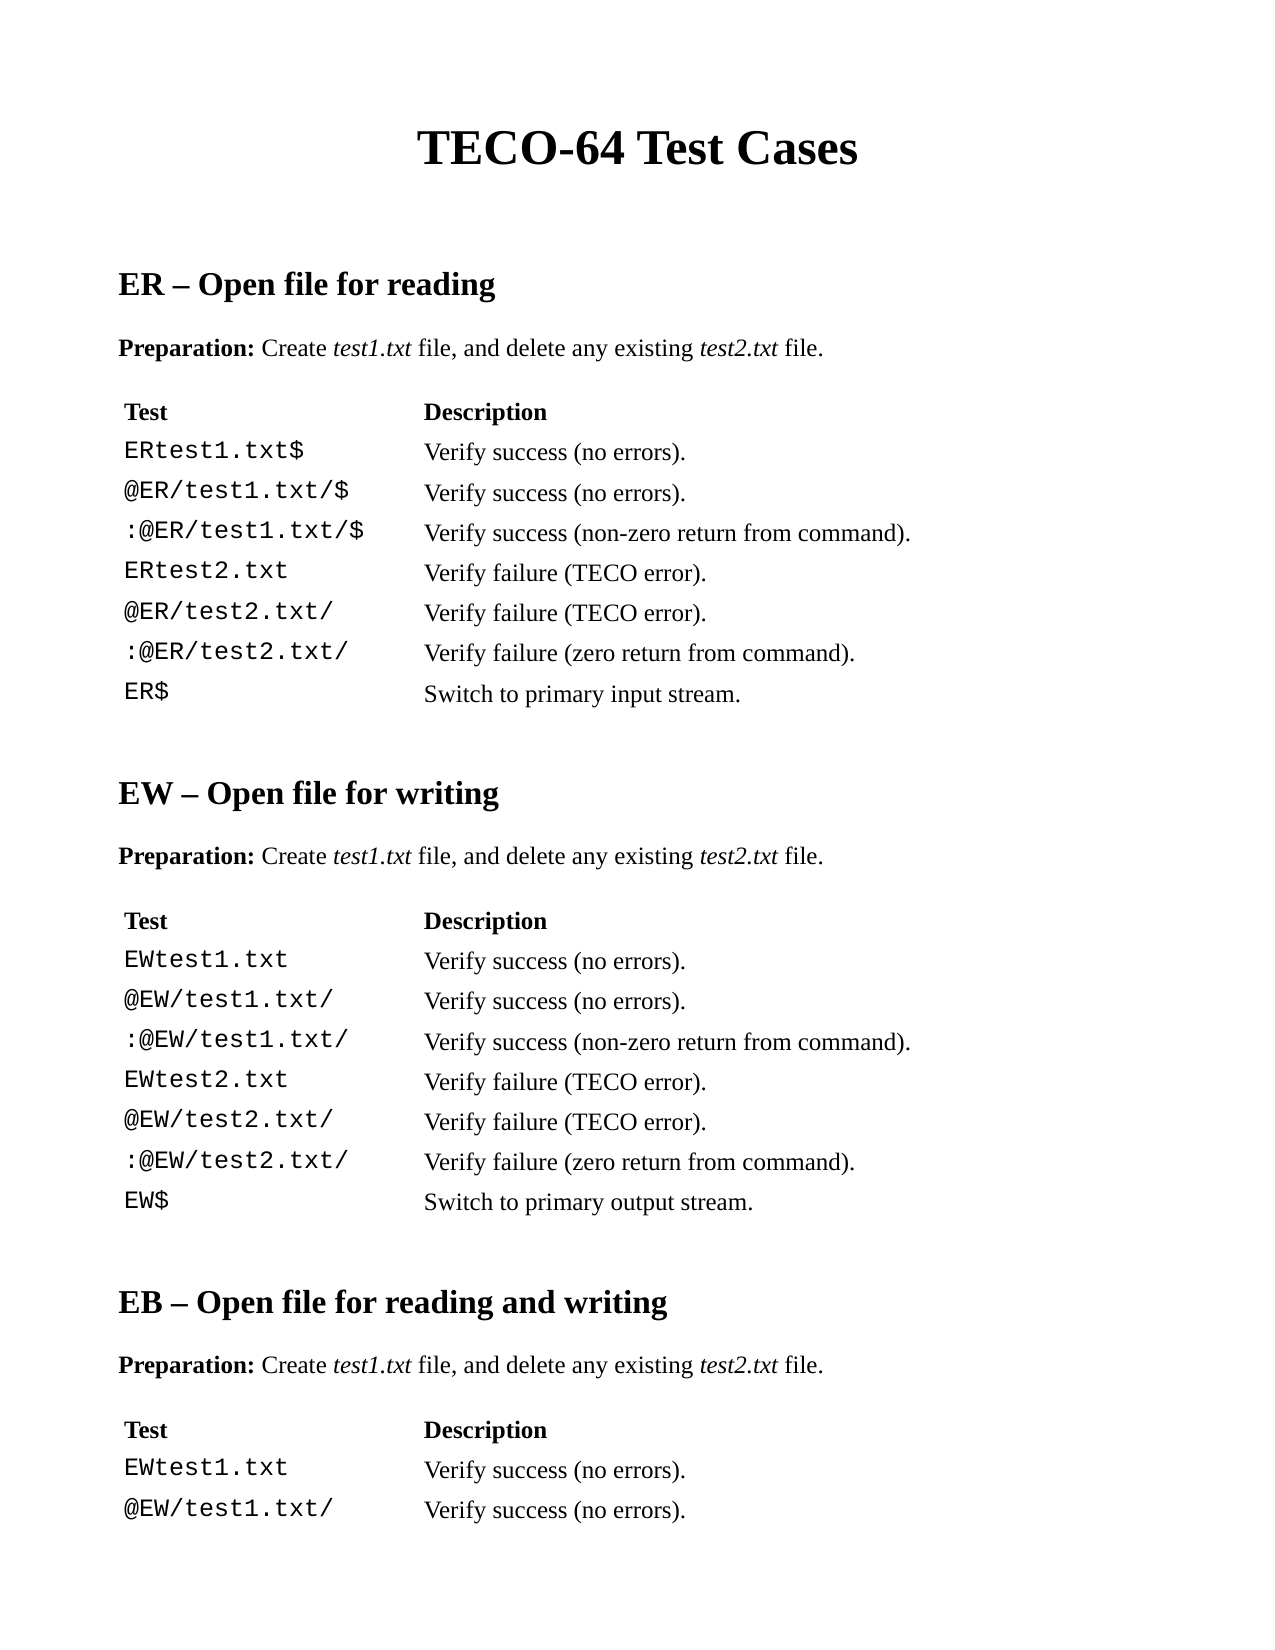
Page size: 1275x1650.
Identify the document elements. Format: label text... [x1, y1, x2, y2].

table_cell Verify failure (zero return from command). [418, 1141, 1157, 1182]
table_cell :@EW/test1.txt/ [118, 1021, 418, 1061]
table_cell ER$ [118, 673, 418, 713]
table_cell EWtest1.txt [118, 1449, 418, 1489]
table_cell Verify success (no errors). [418, 981, 1157, 1021]
table_cell Verify success (no errors). [418, 472, 1157, 512]
table_cell @ER/test1.txt/$ [118, 472, 418, 512]
table_cell ERtest1.txt$ [118, 432, 418, 472]
table_cell Verify success (no errors). [418, 1449, 1157, 1489]
text TECO-64 Test Cases [118, 118, 1157, 176]
table_cell Verify success (no errors). [418, 940, 1157, 981]
table_cell Verify failure (TECO error). [418, 552, 1157, 592]
table_header Description [418, 1409, 1157, 1449]
table_cell @EW/test1.txt/ [118, 1489, 418, 1529]
table_cell @EW/test1.txt/ [118, 981, 418, 1021]
table_cell Verify failure (TECO error). [418, 1061, 1157, 1101]
text Preparation: Create test1.txt file, and delete any existing test2.txt file. [118, 841, 1157, 870]
text ER – Open file for reading [118, 264, 1157, 303]
text EW – Open file for writing [118, 773, 1157, 811]
table_cell EWtest2.txt [118, 1061, 418, 1101]
table_cell Verify success (non-zero return from command). [418, 1021, 1157, 1061]
table_cell Verify success (non-zero return from command). [418, 512, 1157, 552]
table_header Description [418, 900, 1157, 940]
table_cell :@ER/test1.txt/$ [118, 512, 418, 552]
table_cell :@EW/test2.txt/ [118, 1141, 418, 1182]
table_cell Verify success (no errors). [418, 432, 1157, 472]
text Preparation: Create test1.txt file, and delete any existing test2.txt file. [118, 333, 1157, 361]
table_cell Verify failure (TECO error). [418, 1101, 1157, 1141]
table_cell Verify failure (TECO error). [418, 593, 1157, 633]
table_header Description [418, 391, 1157, 432]
table_cell @ER/test2.txt/ [118, 593, 418, 633]
text Preparation: Create test1.txt file, and delete any existing test2.txt file. [118, 1350, 1157, 1379]
text EB – Open file for reading and writing [118, 1282, 1157, 1320]
table_header Test [118, 391, 418, 432]
table_cell Switch to primary output stream. [418, 1182, 1157, 1222]
table_cell Verify failure (zero return from command). [418, 633, 1157, 673]
table_cell ERtest2.txt [118, 552, 418, 592]
table_cell Verify success (no errors). [418, 1489, 1157, 1529]
table_cell :@ER/test2.txt/ [118, 633, 418, 673]
table_cell @EW/test2.txt/ [118, 1101, 418, 1141]
table_header Test [118, 1409, 418, 1449]
table_cell Switch to primary input stream. [418, 673, 1157, 713]
table_header Test [118, 900, 418, 940]
table_cell EWtest1.txt [118, 940, 418, 981]
table_cell EW$ [118, 1182, 418, 1222]
